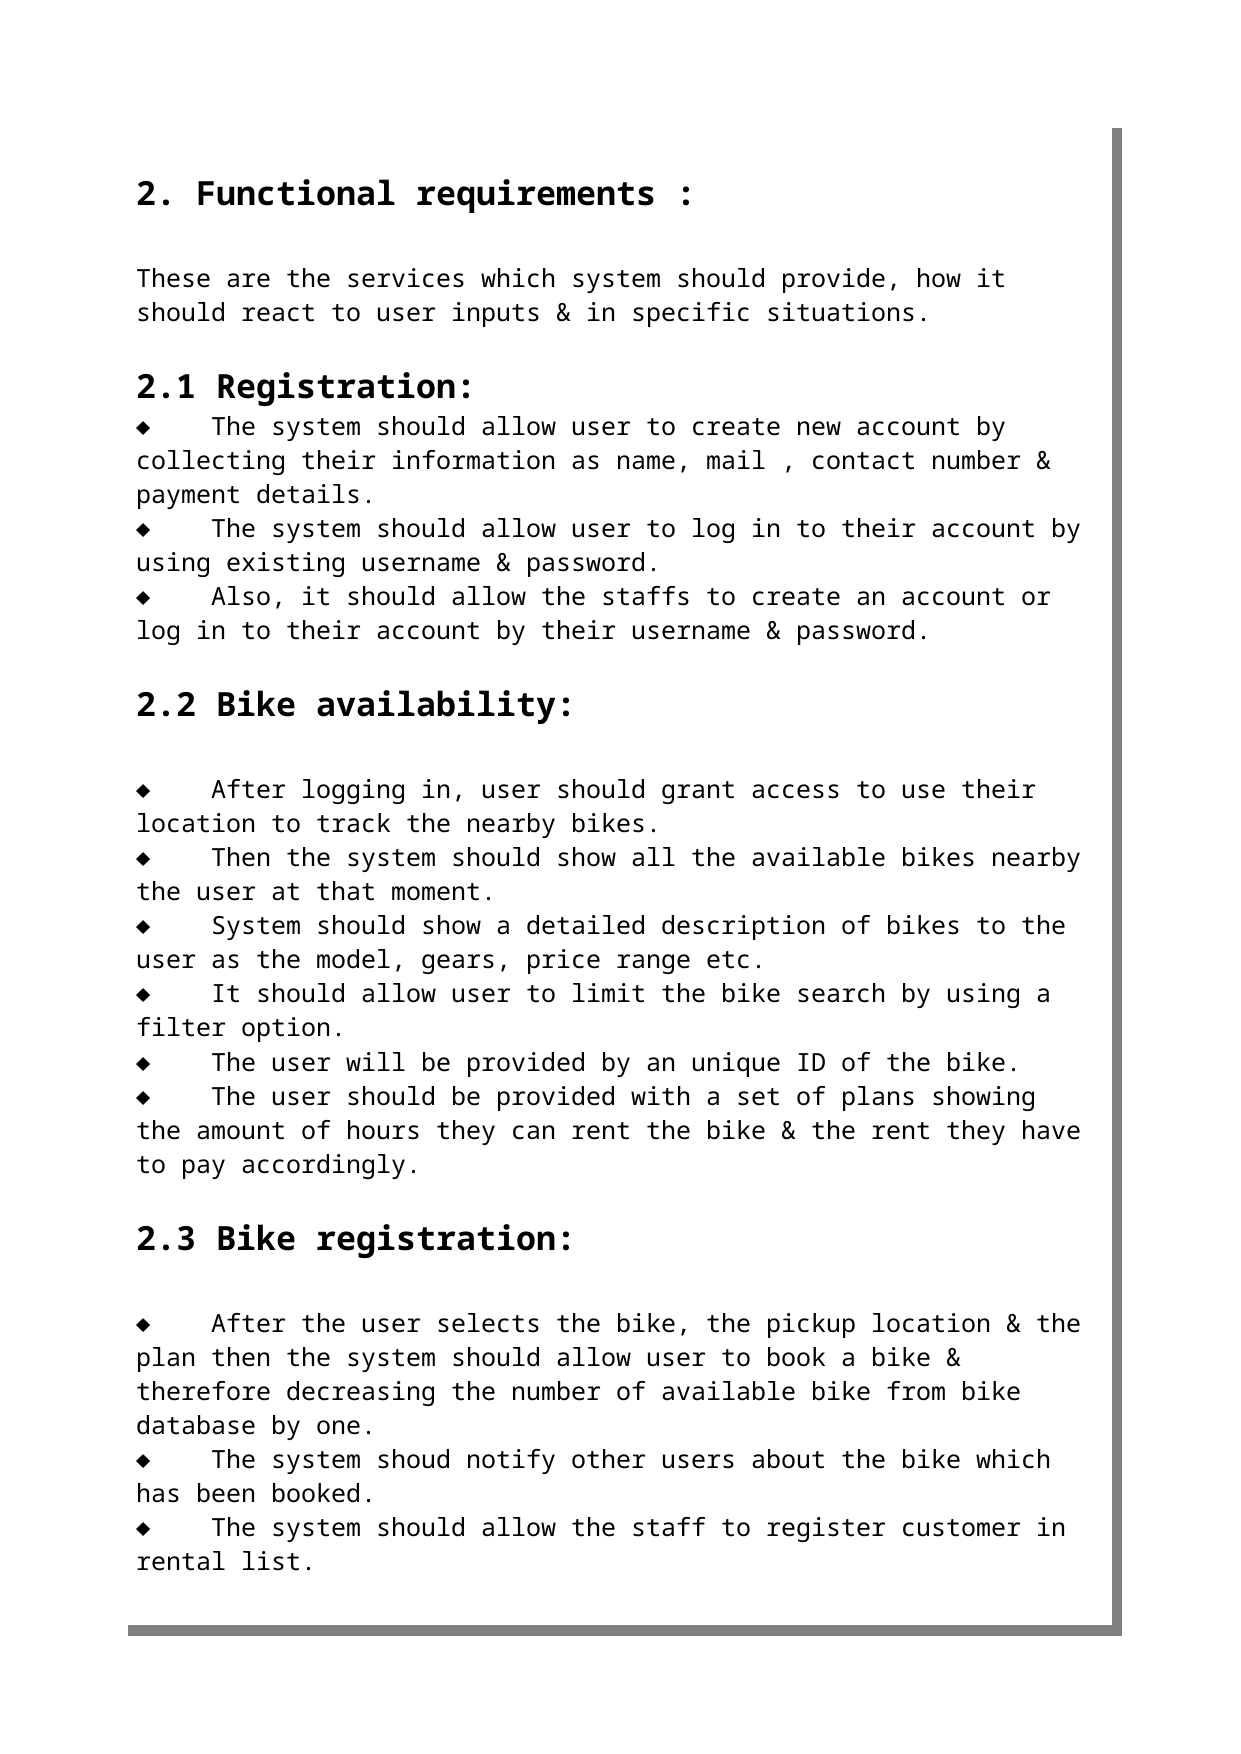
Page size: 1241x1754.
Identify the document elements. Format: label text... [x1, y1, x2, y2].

list System should show a detailed description of bikes to the user as the model, gears, price range etc. [136, 908, 1094, 976]
text These are the services which system should provide, how it should react to user inputs & in specific situations. [136, 261, 1094, 329]
list The system should allow user to create new account by collecting their information as name, mail , contact number & payment details. [136, 408, 1094, 511]
text 2. Functional requirements : [136, 170, 1094, 215]
list Also, it should allow the staffs to create an account or log in to their account by their username & password. [136, 579, 1094, 647]
text 2.3 Bike registration: [136, 1214, 1094, 1260]
text 2.1 Registration: [136, 363, 1094, 408]
list The user will be provided by an unique ID of the bike. [136, 1044, 1094, 1078]
list After logging in, user should grant access to use their location to track the nearby bikes. [136, 772, 1094, 840]
list The system shoud notify other users about the bike which has been booked. [136, 1442, 1094, 1510]
list The system should allow the staff to register customer in rental list. [136, 1510, 1094, 1578]
list It should allow user to limit the bike search by using a filter option. [136, 976, 1094, 1044]
list After the user selects the bike, the pickup location & the plan then the system should allow user to book a bike & therefore decreasing the number of available bike from bike database by one. [136, 1305, 1094, 1442]
list 2.2 Bike availability: [136, 681, 1094, 726]
list The user should be provided with a set of plans showing the amount of hours they can rent the bike & the rent they have to pay accordingly. [136, 1078, 1094, 1180]
list The system should allow user to log in to their account by using existing username & password. [136, 511, 1094, 579]
list Then the system should show all the available bikes nearby the user at that moment. [136, 840, 1094, 908]
